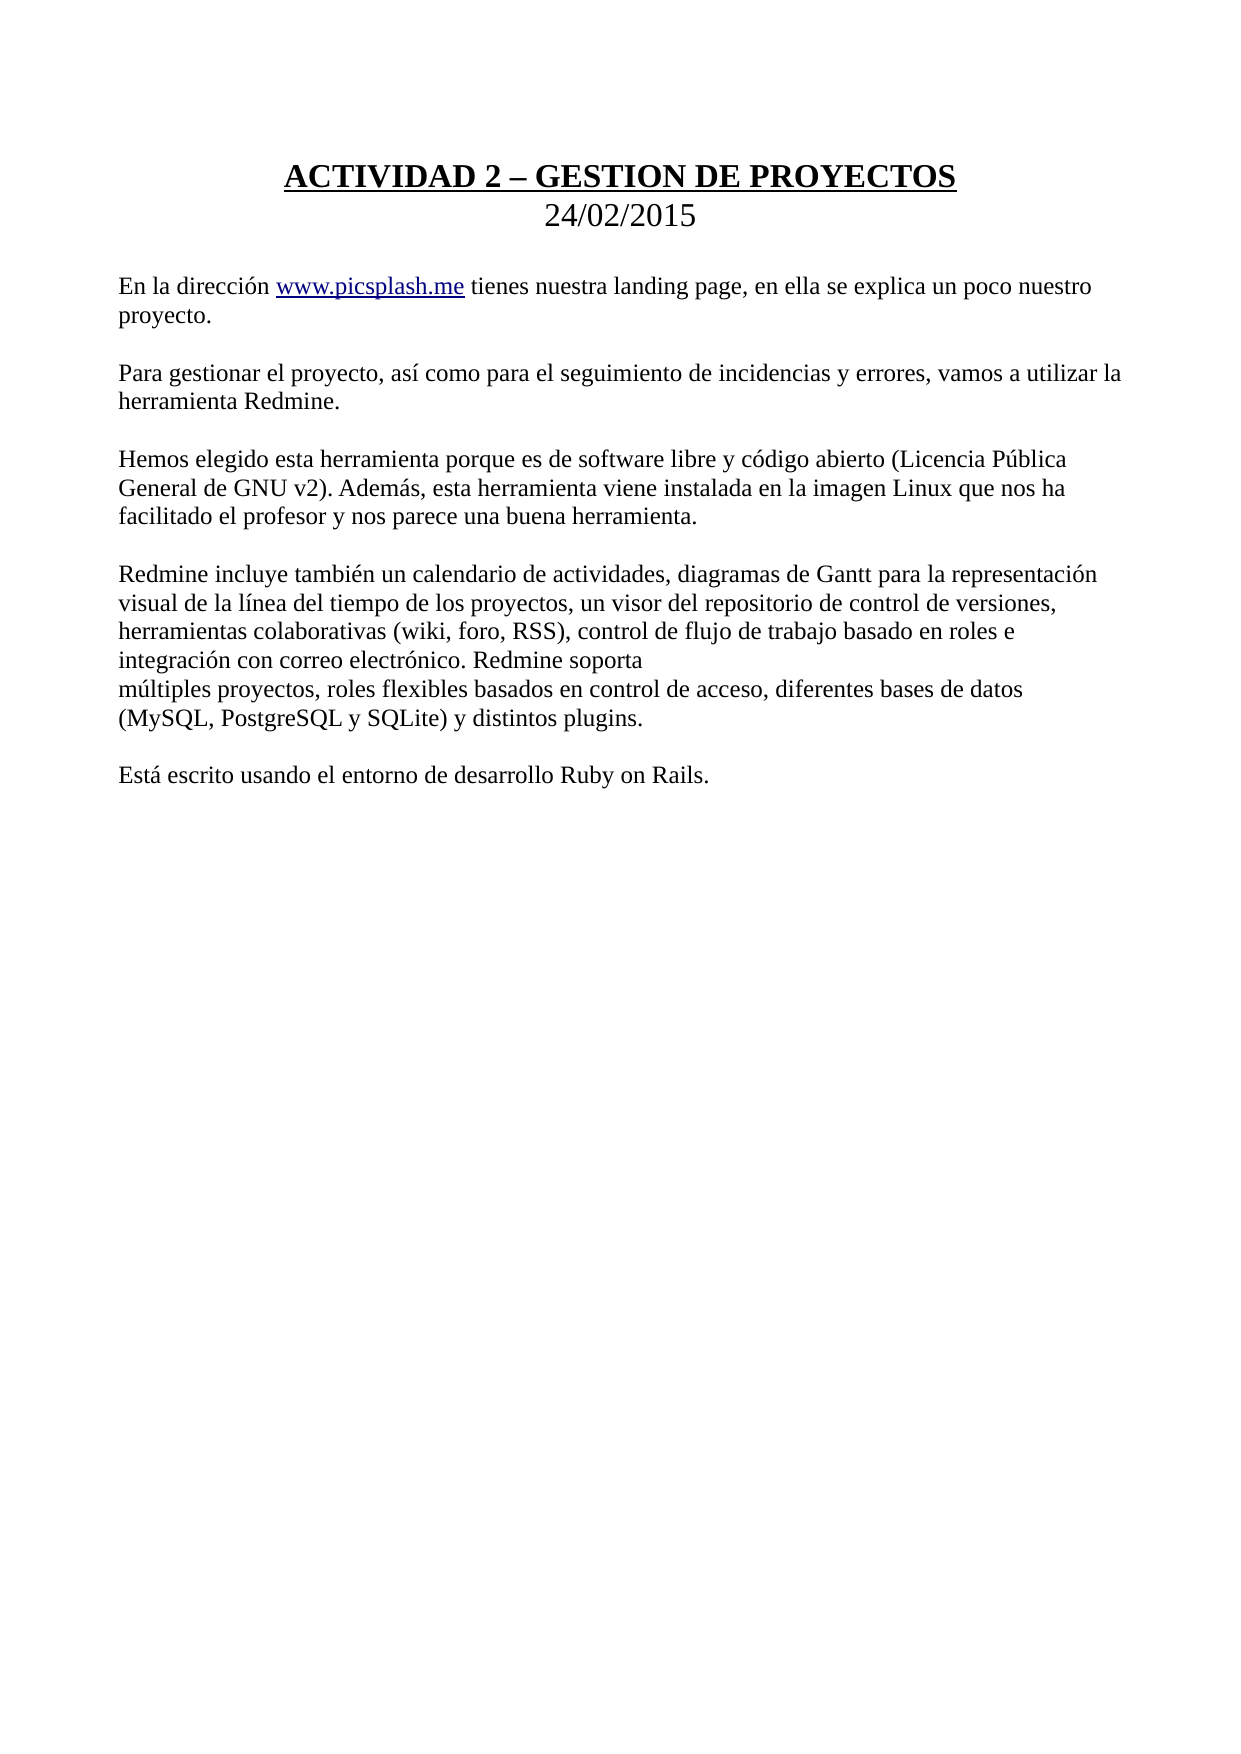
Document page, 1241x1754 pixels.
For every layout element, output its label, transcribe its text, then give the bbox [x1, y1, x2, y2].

text múltiples proyectos, roles flexibles basados en control de acceso, diferentes bases de datos (MySQL, PostgreSQL y SQLite) y distintos plugins. [118, 674, 1122, 731]
text 24/02/2015 [118, 195, 1122, 233]
text En la dirección www.picsplash.me tienes nuestra landing page, en ella se explica un poco nuestro proyecto. [118, 271, 1122, 329]
text Hemos elegido esta herramienta porque es de software libre y código abierto (Licencia Pública General de GNU v2). Además, esta herramienta viene instalada en la imagen Linux que nos ha facilitado el profesor y nos parece una buena herramienta. [118, 444, 1122, 530]
text Está escrito usando el entorno de desarrollo Ruby on Rails. [118, 760, 1122, 789]
text Para gestionar el proyecto, así como para el seguimiento de incidencias y errores, vamos a utilizar la herramienta Redmine. [118, 358, 1122, 415]
text Redmine incluye también un calendario de actividades, diagramas de Gantt para la representación visual de la línea del tiempo de los proyectos, un visor del repositorio de control de versiones, herramientas colaborativas (wiki, foro, RSS), control de flujo de trabajo basado en roles e integración con correo electrónico. Redmine soporta [118, 559, 1122, 674]
text ACTIVIDAD 2 – GESTION DE PROYECTOS [118, 156, 1122, 195]
